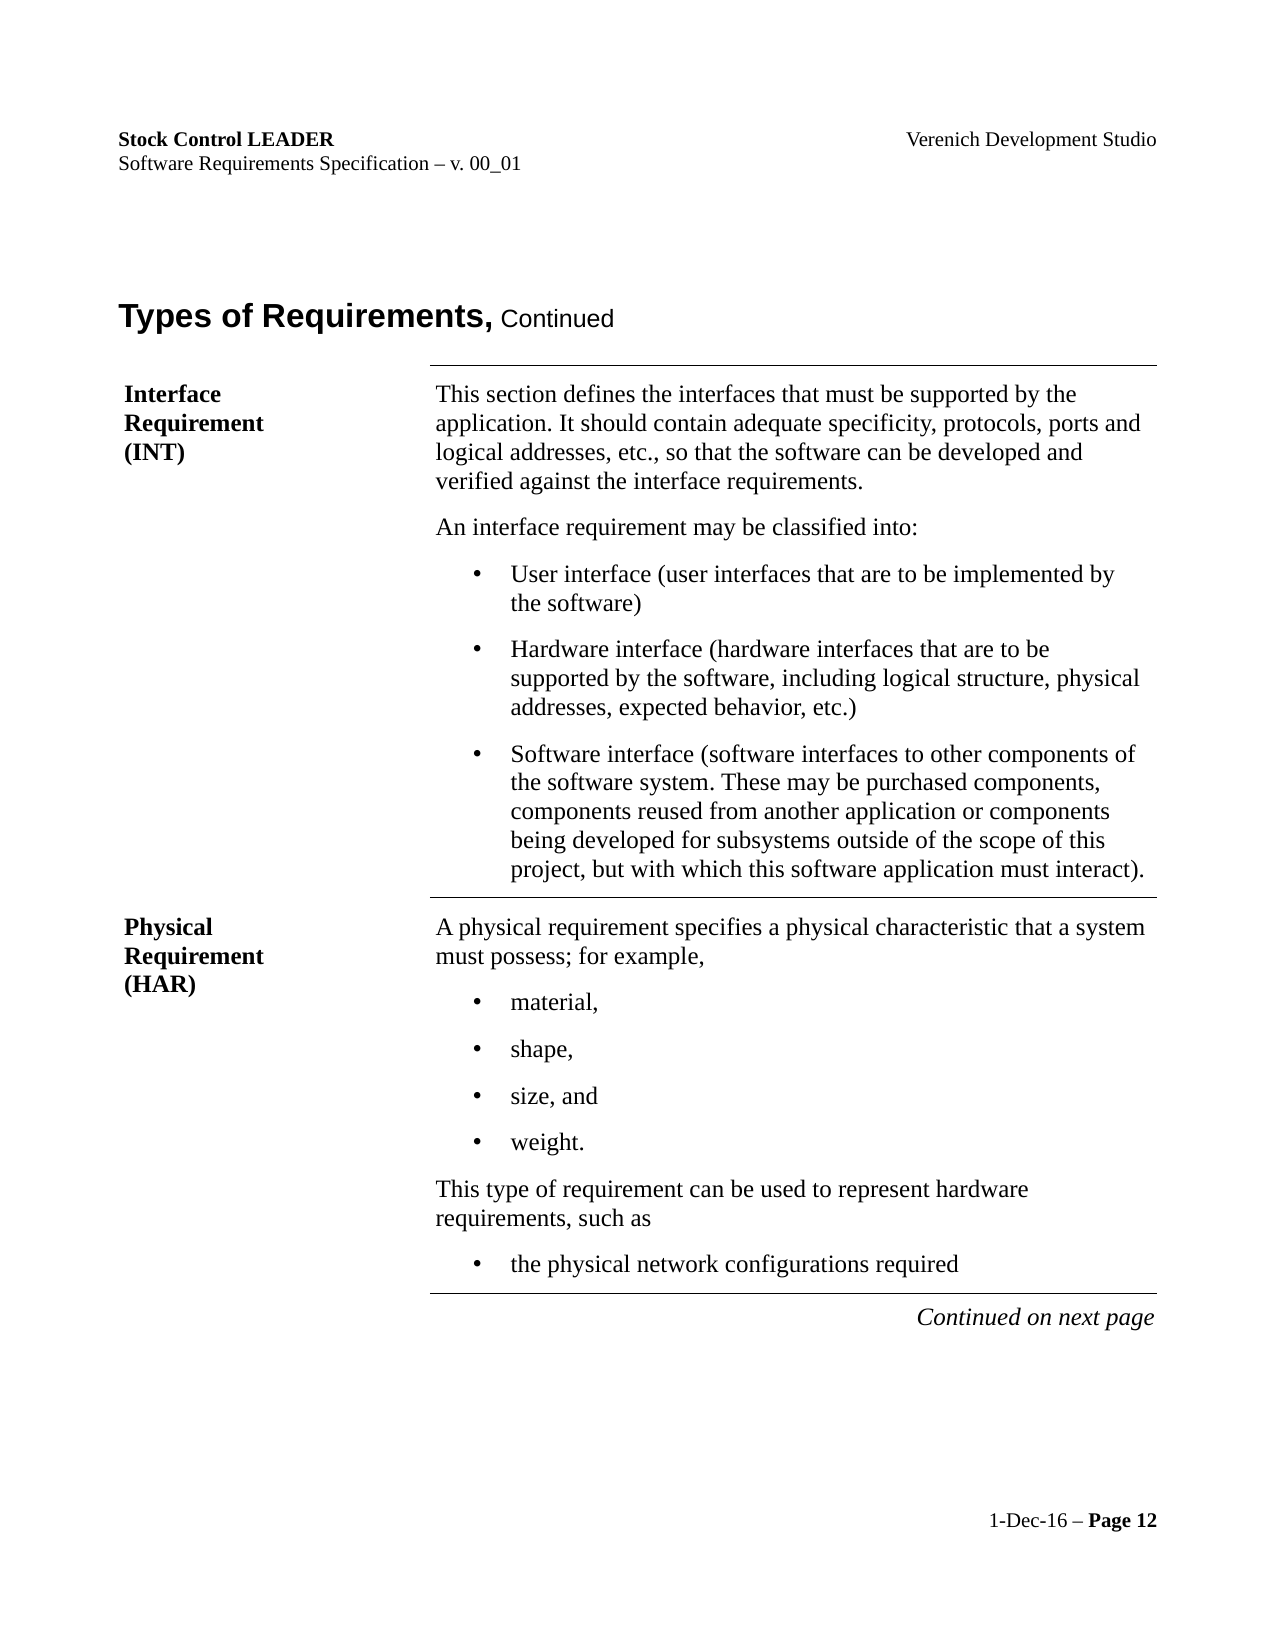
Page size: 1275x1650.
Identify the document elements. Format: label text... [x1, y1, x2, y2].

table_header This section defines the interfaces that must be supported by the application. It should contain adequate specificity, protocols, ports and logical addresses, etc., so that the software can be developed and verified against the interface requirements. An interface requirement may be classified into: User interface (user interfaces that are to be implemented by the software) Hardware interface (hardware interfaces that are to be supported by the software, including logical structure, physical addresses, expected behavior, etc.) Software interface (software interfaces to other components of the software system. These may be purchased components, components reused from another application or components being developed for subsystems outside of the scope of this project, but with which this software application must interact). [430, 366, 1157, 897]
table_cell A physical requirement specifies a physical characteristic that a system must possess; for example, material, shape, size, and weight. This type of requirement can be used to represent hardware requirements, such as the physical network configurations required [430, 898, 1157, 1293]
table_cell Physical Requirement (HAR) [118, 897, 430, 1293]
text Types of Requirements, Continued [118, 296, 1157, 335]
table_header Interface Requirement (INT) [118, 365, 430, 897]
text Continued on next page [118, 1302, 1157, 1331]
